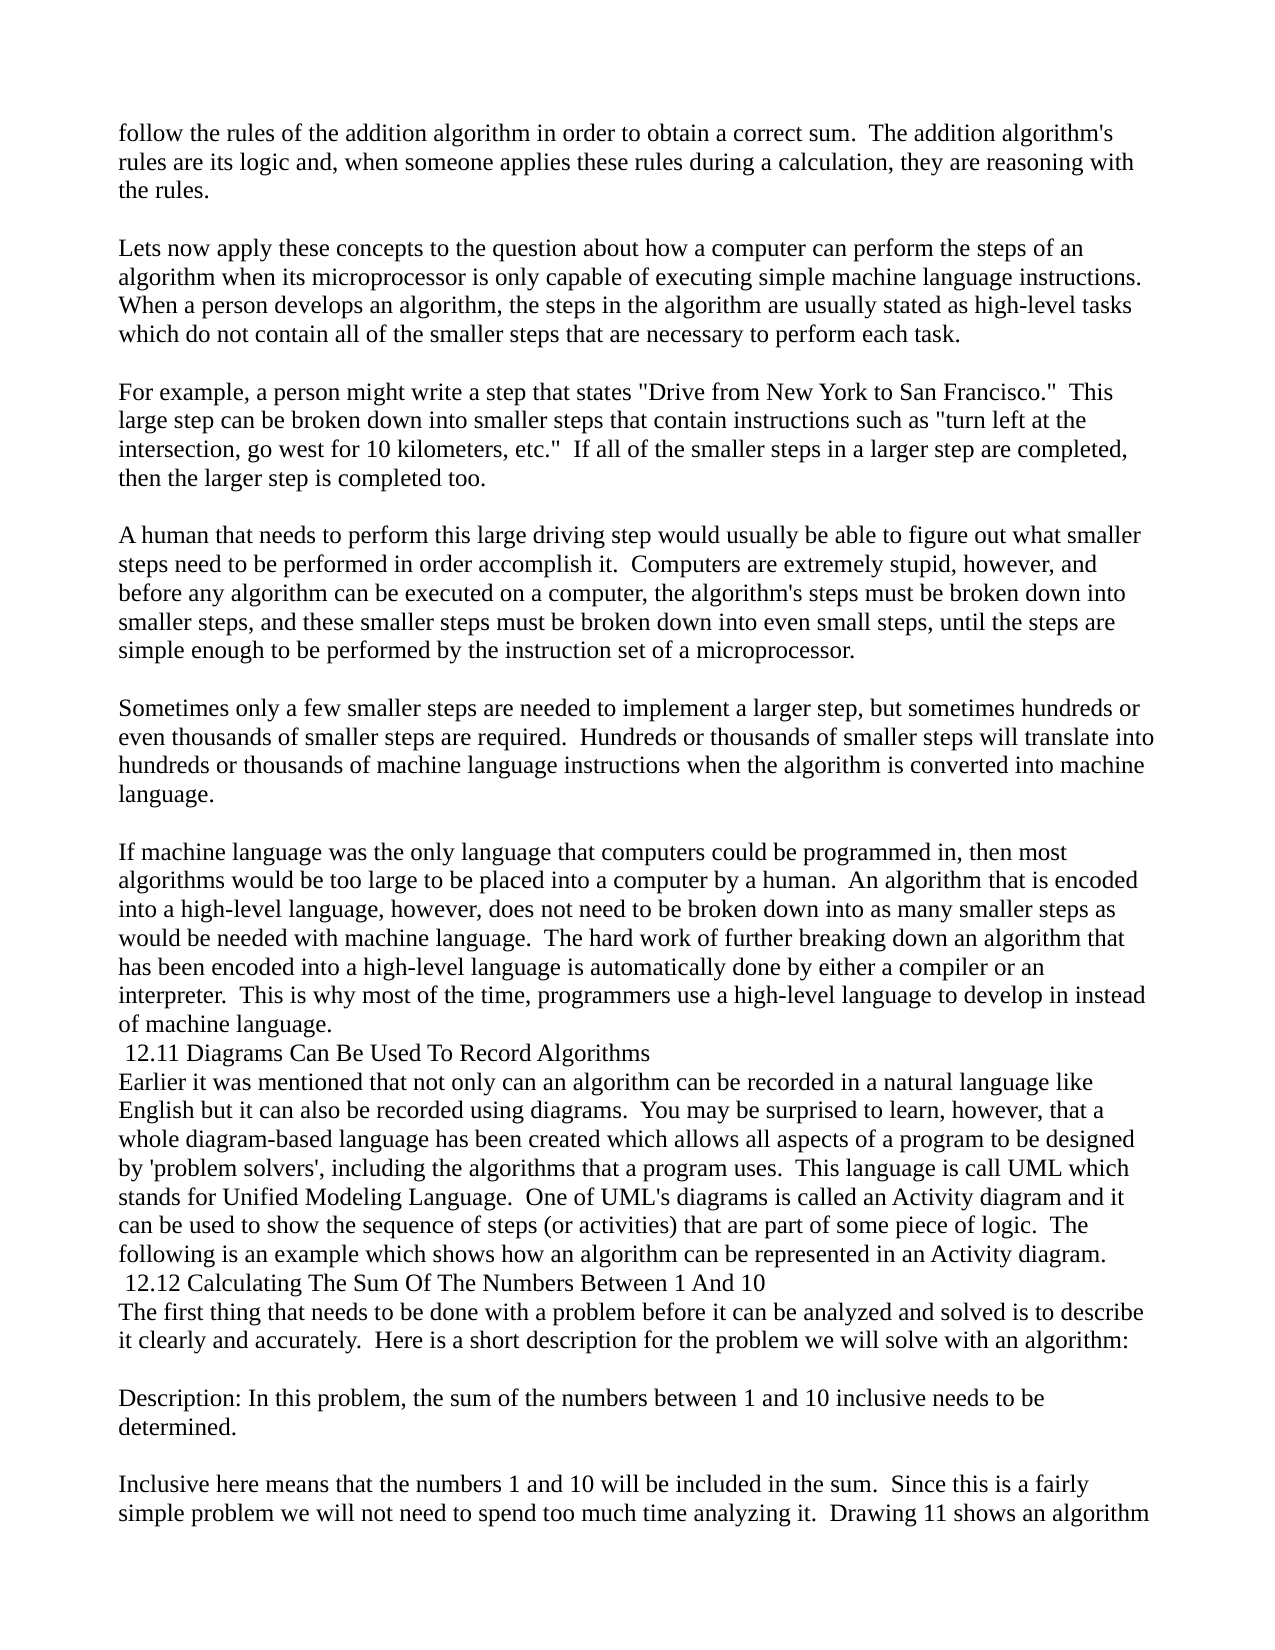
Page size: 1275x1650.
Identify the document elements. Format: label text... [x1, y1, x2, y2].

text Description: In this problem, the sum of the numbers between 1 and 10 inclusive needs to be determined. [118, 1383, 1157, 1441]
text 12.12 Calculating The Sum Of The Numbers Between 1 And 10 [118, 1268, 1157, 1297]
text Sometimes only a few smaller steps are needed to implement a larger step, but sometimes hundreds or even thousands of smaller steps are required. Hundreds or thousands of smaller steps will translate into hundreds or thousands of machine language instructions when the algorithm is converted into machine language. [118, 693, 1157, 808]
text A human that needs to perform this large driving step would usually be able to figure out what smaller steps need to be performed in order accomplish it. Computers are extremely stupid, however, and before any algorithm can be executed on a computer, the algorithm's steps must be broken down into smaller steps, and these smaller steps must be broken down into even small steps, until the steps are simple enough to be performed by the instruction set of a microprocessor. [118, 521, 1157, 664]
text For example, a person might write a step that states "Drive from New York to San Francisco." This large step can be broken down into smaller steps that contain instructions such as "turn left at the intersection, go west for 10 kilometers, etc." If all of the smaller steps in a larger step are completed, then the larger step is completed too. [118, 377, 1157, 492]
text Earlier it was mentioned that not only can an algorithm can be recorded in a natural language like English but it can also be recorded using diagrams. You may be surprised to learn, however, that a whole diagram-based language has been created which allows all aspects of a program to be designed by 'problem solvers', including the algorithms that a program uses. This language is call UML which stands for Unified Modeling Language. One of UML's diagrams is called an Activity diagram and it can be used to show the sequence of steps (or activities) that are part of some piece of logic. The following is an example which shows how an algorithm can be represented in an Activity diagram. [118, 1067, 1157, 1268]
text Inclusive here means that the numbers 1 and 10 will be included in the sum. Since this is a fairly simple problem we will not need to spend too much time analyzing it. Drawing 11 shows an algorithm [118, 1469, 1157, 1527]
text follow the rules of the addition algorithm in order to obtain a correct sum. The addition algorithm's rules are its logic and, when someone applies these rules during a calculation, they are reasoning with the rules. [118, 118, 1157, 204]
text 12.11 Diagrams Can Be Used To Record Algorithms [118, 1038, 1157, 1067]
text If machine language was the only language that computers could be programmed in, then most algorithms would be too large to be placed into a computer by a human. An algorithm that is encoded into a high-level language, however, does not need to be broken down into as many smaller steps as would be needed with machine language. The hard work of further breaking down an algorithm that has been encoded into a high-level language is automatically done by either a compiler or an interpreter. This is why most of the time, programmers use a high-level language to develop in instead of machine language. [118, 837, 1157, 1038]
text Lets now apply these concepts to the question about how a computer can perform the steps of an algorithm when its microprocessor is only capable of executing simple machine language instructions. When a person develops an algorithm, the steps in the algorithm are usually stated as high-level tasks which do not contain all of the smaller steps that are necessary to perform each task. [118, 233, 1157, 348]
text The first thing that needs to be done with a problem before it can be analyzed and solved is to describe it clearly and accurately. Here is a short description for the problem we will solve with an algorithm: [118, 1297, 1157, 1354]
